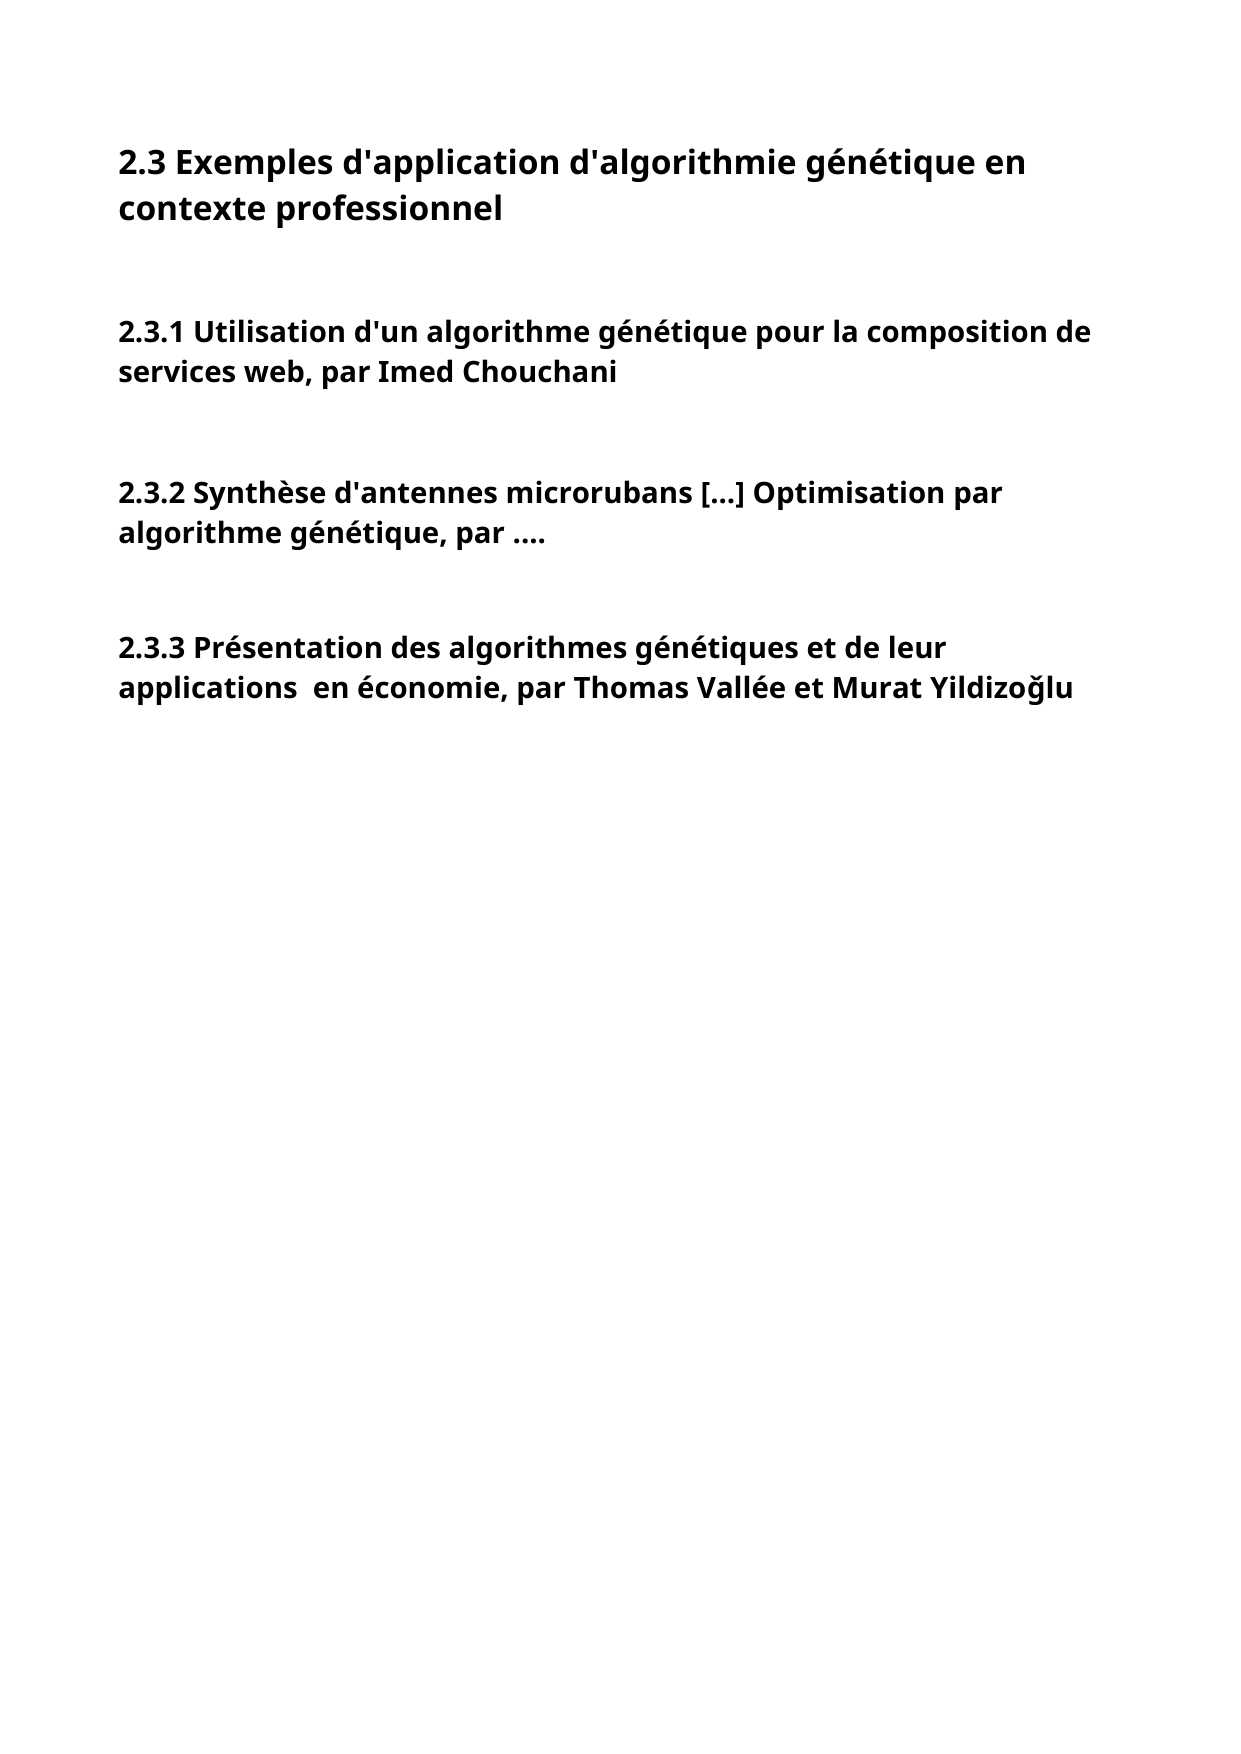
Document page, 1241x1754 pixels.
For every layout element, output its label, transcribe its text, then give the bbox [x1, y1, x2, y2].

subtitle 2.3.3 Présentation des algorithmes génétiques et de leur applications en économie, par Thomas Vallée et Murat Yildizoǧlu [118, 627, 1122, 707]
subtitle 2.3.2 Synthèse d'antennes microrubans [...] Optimisation par algorithme génétique, par .... [118, 472, 1122, 552]
subtitle 2.3 Exemples d'application d'algorithmie génétique en contexte professionnel [118, 139, 1122, 230]
subtitle 2.3.1 Utilisation d'un algorithme génétique pour la composition de services web, par Imed Chouchani [118, 311, 1122, 391]
